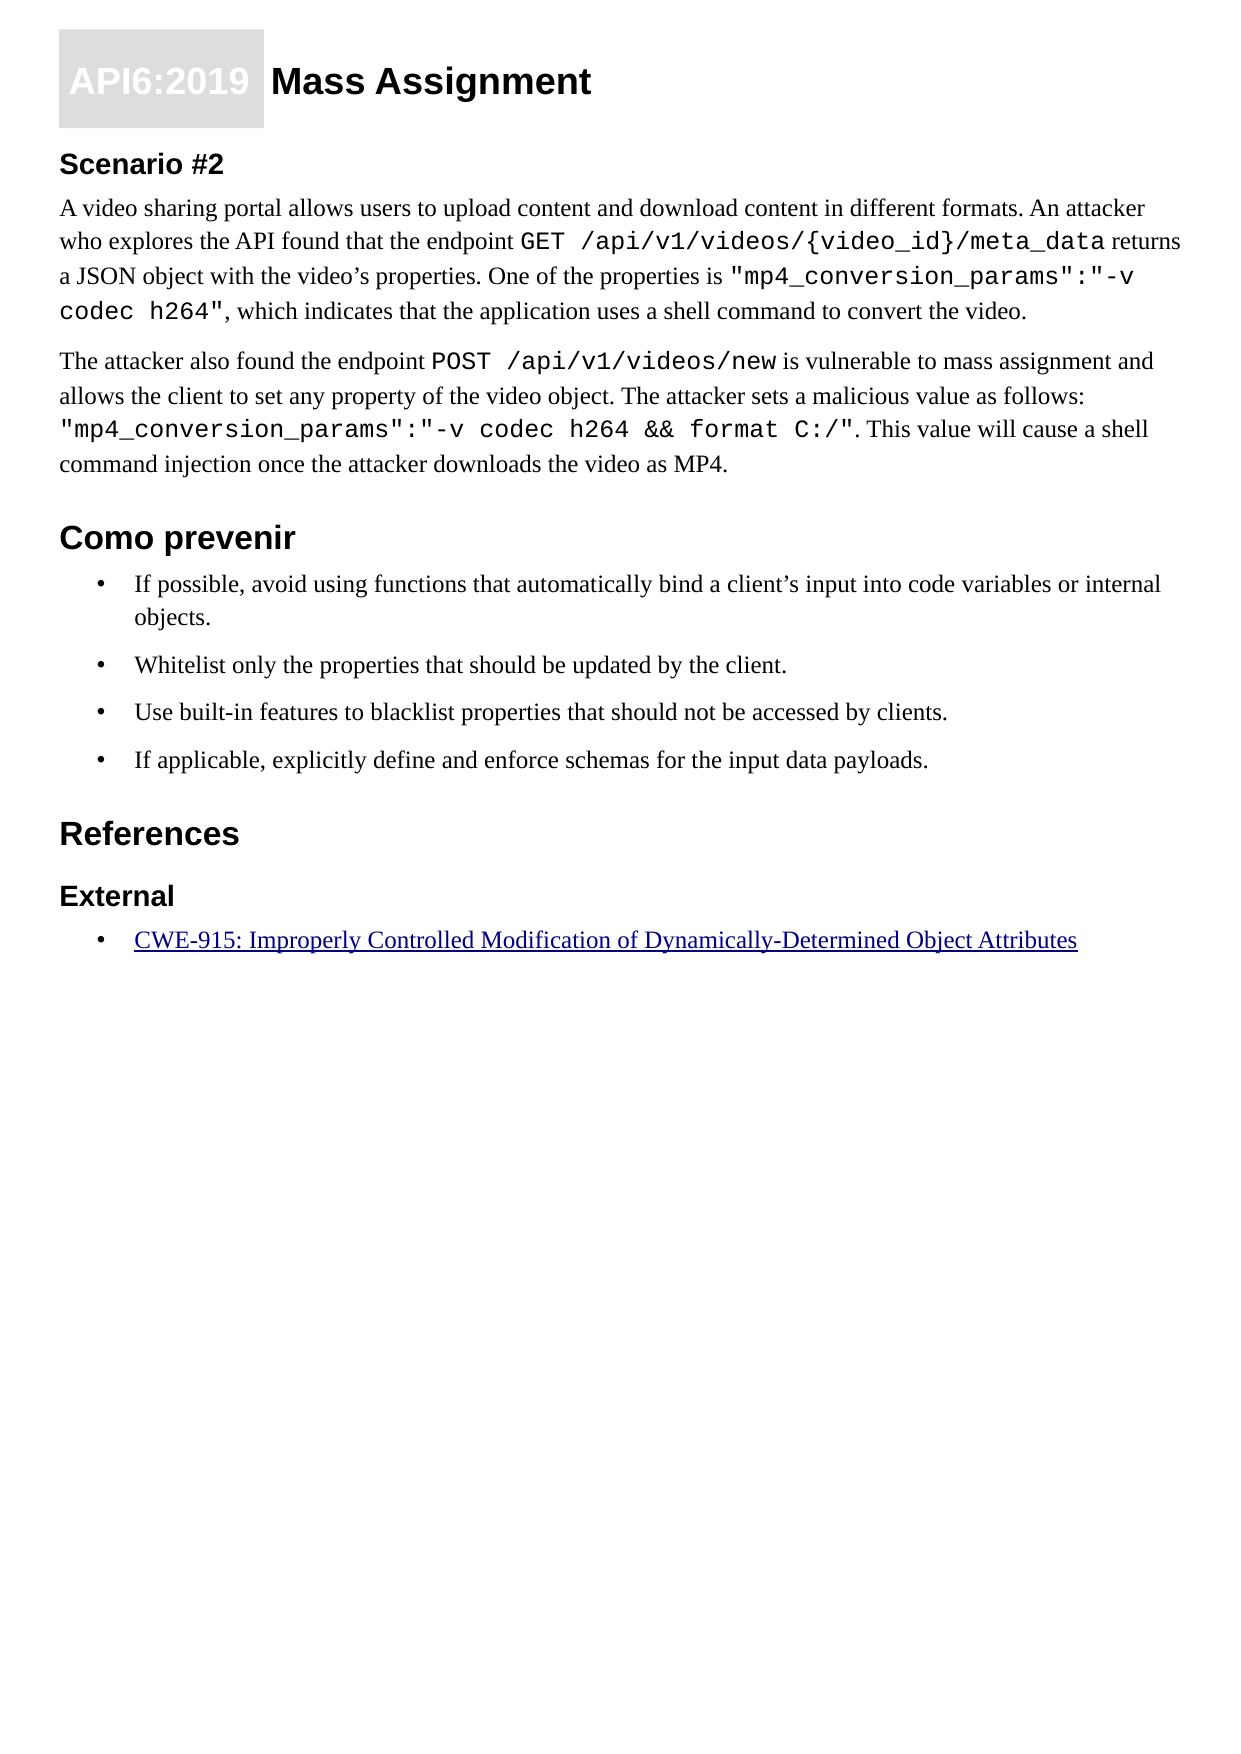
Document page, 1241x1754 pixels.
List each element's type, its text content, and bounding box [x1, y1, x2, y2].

list Use built-in features to blacklist properties that should not be accessed by clients. [97, 697, 1181, 726]
subtitle External [59, 879, 1181, 913]
list If applicable, explicitly define and enforce schemas for the input data payloads. [97, 745, 1181, 774]
text A video sharing portal allows users to upload content and download content in different formats. An attacker who explores the API found that the endpoint GET /api/v1/videos/{video_id}/meta_data returns a JSON object with the video’s properties. One of the properties is "mp4_conversion_params":"-v codec h264", which indicates that the application uses a shell command to convert the video. [59, 193, 1181, 327]
list Whitelist only the properties that should be updated by the client. [97, 650, 1181, 678]
text The attacker also found the endpoint POST /api/v1/videos/new is vulnerable to mass assignment and allows the client to set any property of the video object. The attacker sets a malicious value as follows: "mp4_conversion_params":"-v codec h264 && format C:/". This value will cause a shell command injection once the attacker downloads the video as MP4. [59, 346, 1181, 478]
list CWE-915: Improperly Controlled Modification of Dynamically-Determined Object Attributes [97, 925, 1181, 954]
subtitle References [59, 813, 1181, 852]
list If possible, avoid using functions that automatically bind a client’s input into code variables or internal objects. [97, 569, 1181, 631]
subtitle Como prevenir [59, 518, 1181, 557]
subtitle Scenario #2 [59, 147, 1181, 181]
